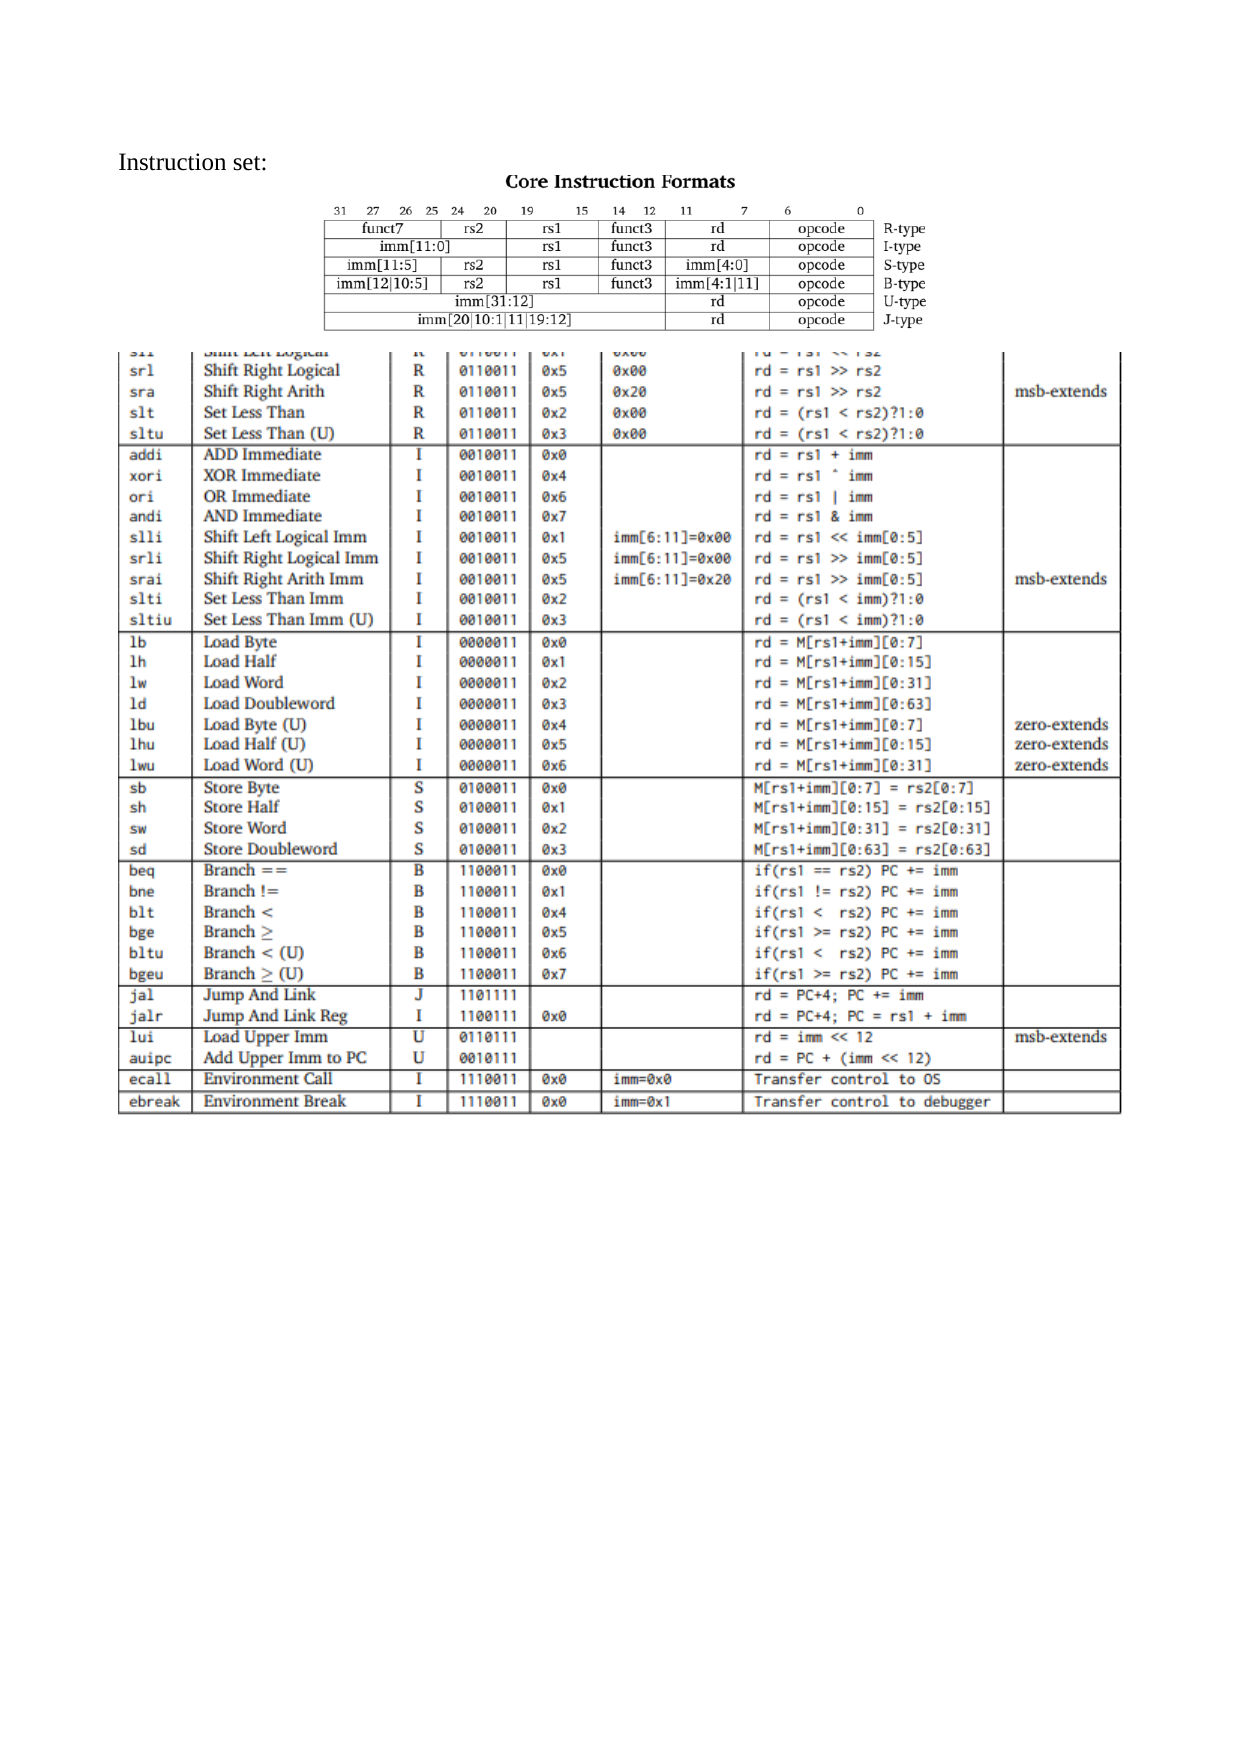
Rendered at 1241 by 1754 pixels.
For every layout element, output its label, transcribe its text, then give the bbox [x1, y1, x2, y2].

picture [118, 175, 1123, 1116]
text Instruction set: [118, 147, 1122, 175]
